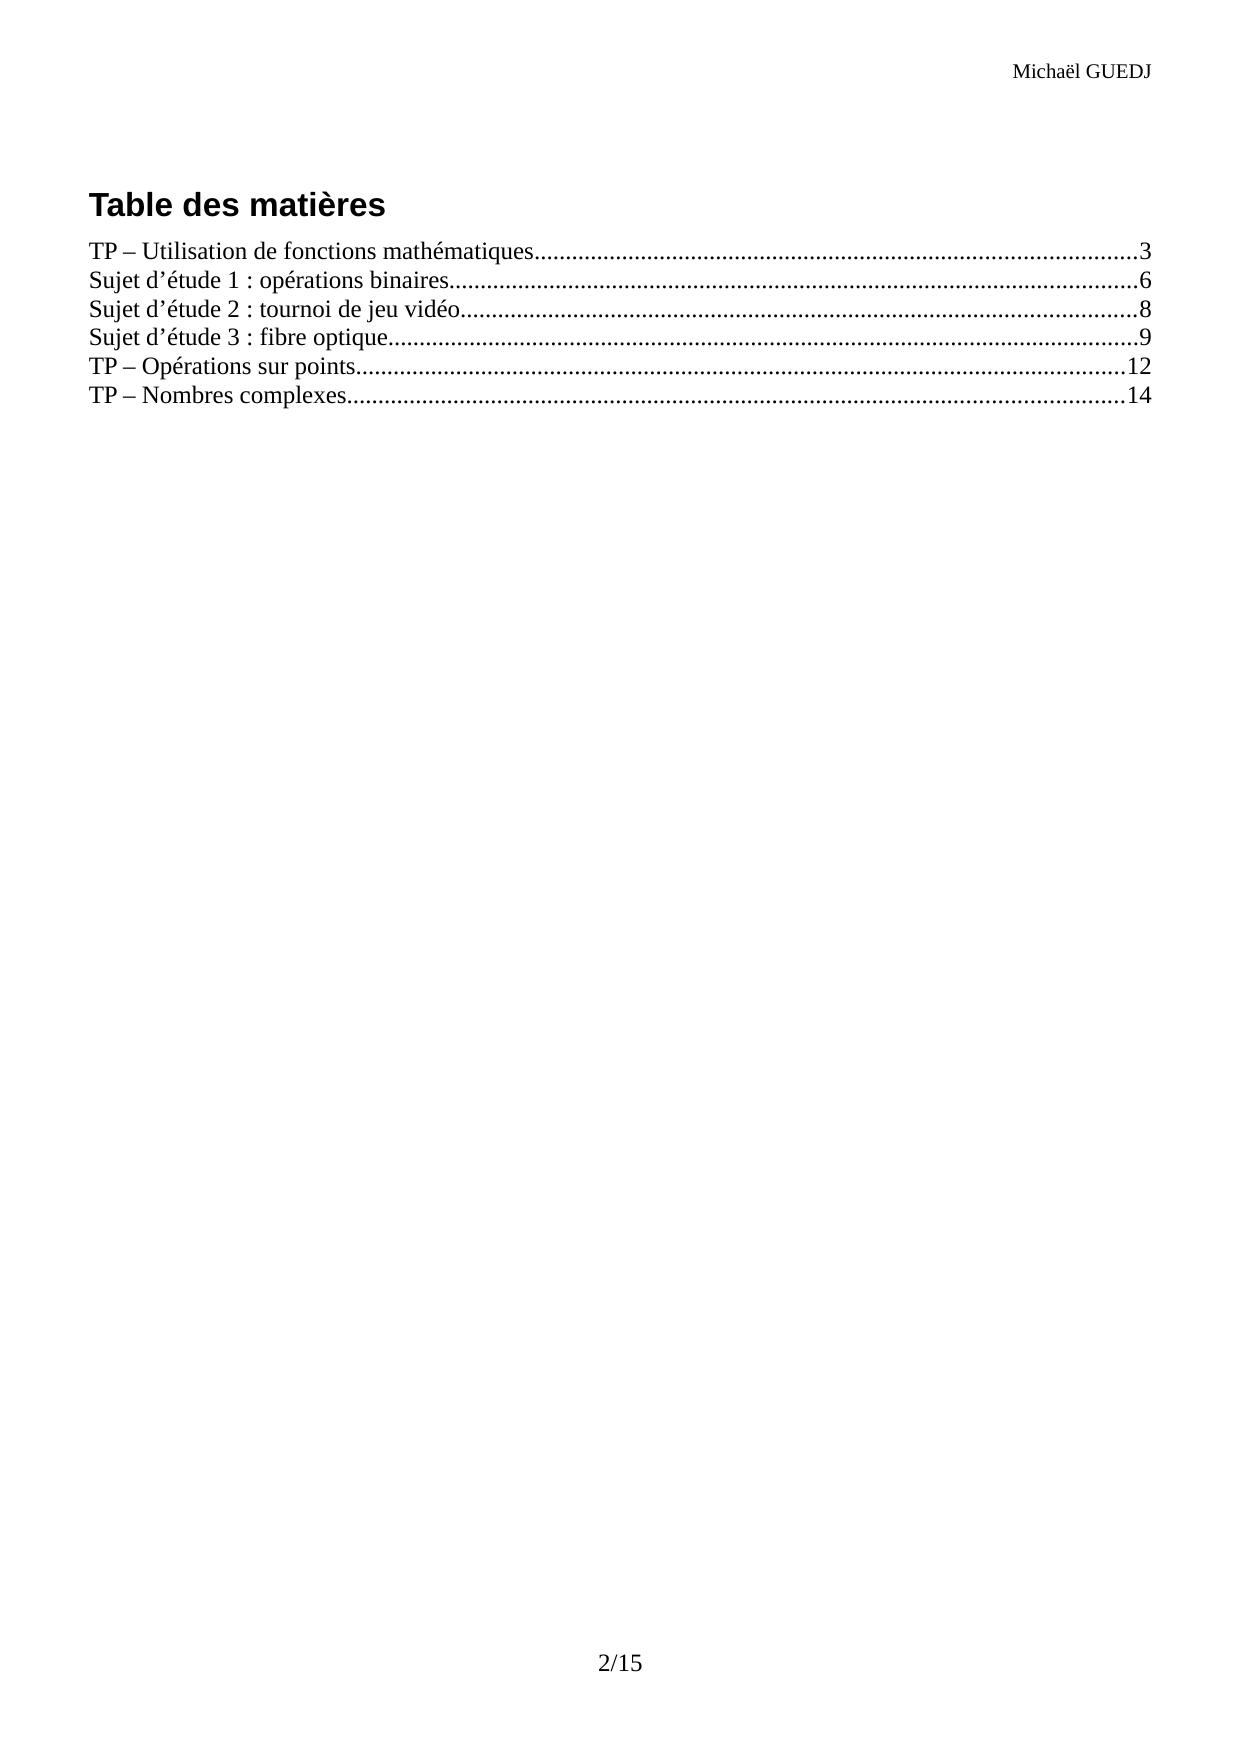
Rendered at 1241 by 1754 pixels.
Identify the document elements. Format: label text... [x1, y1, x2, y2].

text TP – Nombres complexes 14 [88, 380, 1152, 409]
subtitle Table des matières [88, 185, 1152, 224]
text TP – Opérations sur points 12 [88, 351, 1152, 380]
text Sujet d’étude 1 : opérations binaires 6 [88, 265, 1152, 294]
text Sujet d’étude 2 : tournoi de jeu vidéo 8 [88, 294, 1152, 322]
text Sujet d’étude 3 : fibre optique 9 [88, 322, 1152, 351]
text TP – Utilisation de fonctions mathématiques 3 [88, 236, 1152, 265]
